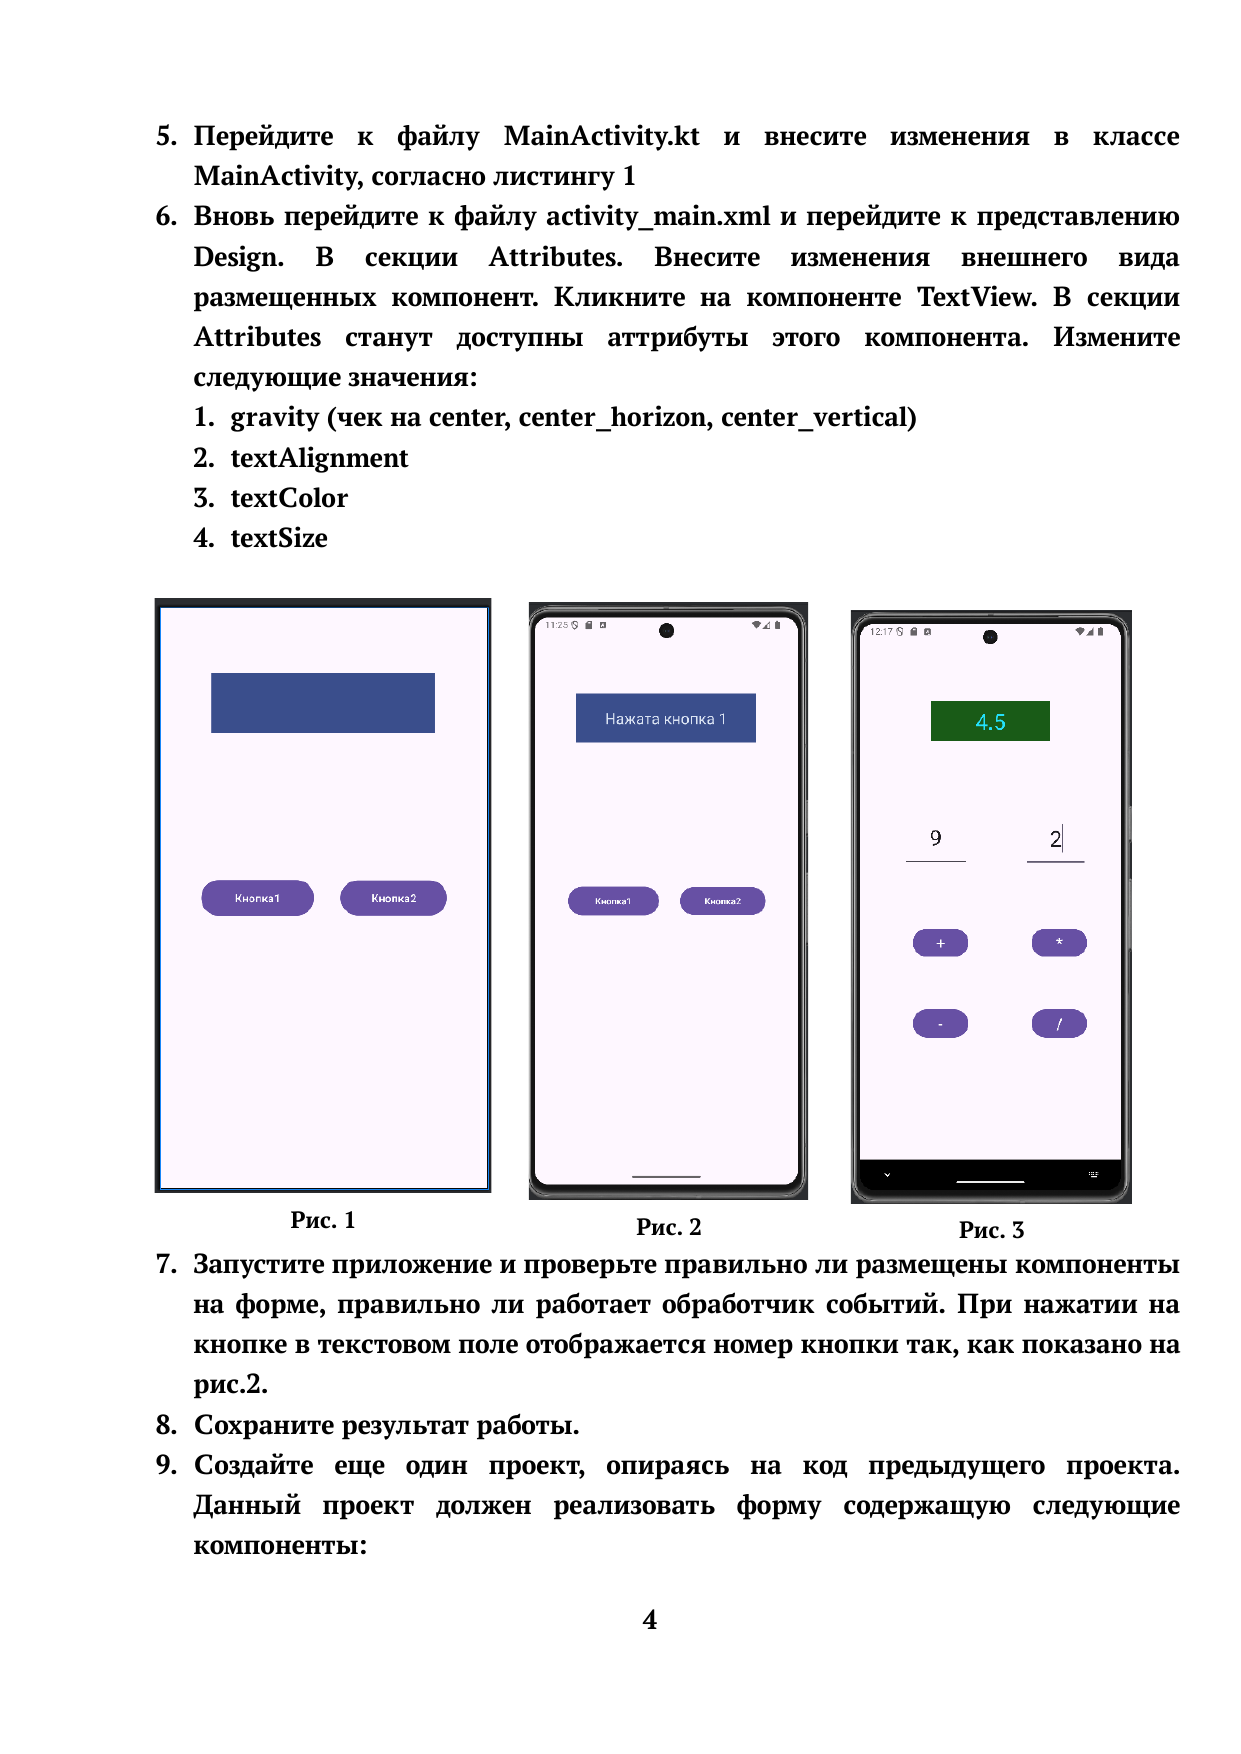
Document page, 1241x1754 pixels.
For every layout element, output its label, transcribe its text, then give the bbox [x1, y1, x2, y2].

text Рис. 1 [149, 598, 497, 1234]
list textAlignment [193, 440, 1181, 473]
list Запустите приложение и проверьте правильно ли размещены компоненты на форме, правильно ли работает обработчик событий. При нажатии на кнопке в текстовом поле отображается номер кнопки так, как показано на рис.2. [156, 1246, 1181, 1400]
picture [850, 610, 1132, 1204]
picture [528, 602, 809, 1200]
list Сохраните результат работы. [156, 1407, 1181, 1440]
picture [154, 598, 492, 1193]
list Создайте еще один проект, опираясь на код предыдущего проекта. Данный проект должен реализовать форму содержащую следующие компоненты: [156, 1447, 1181, 1561]
list textSize [193, 520, 1181, 554]
text Рис. 2 [529, 1200, 808, 1241]
text Рис. 3 [851, 1204, 1132, 1244]
list Перейдите к файлу MainActivity.kt и внесите изменения в классе MainActivity, согласно листингу 1 [156, 118, 1181, 192]
list Вновь перейдите к файлу activity_main.xml и перейдите к представлению Design. В секции Attributes. Внесите изменения внешнего вида размещенных компонент. Кликните на компоненте TextView. В секции Attributes станут доступны аттрибуты этого компонента. Измените следующие значения: [156, 198, 1181, 393]
list gravity (чек на center, center_horizon, center_vertical) [193, 399, 1181, 433]
list textColor [193, 480, 1181, 513]
